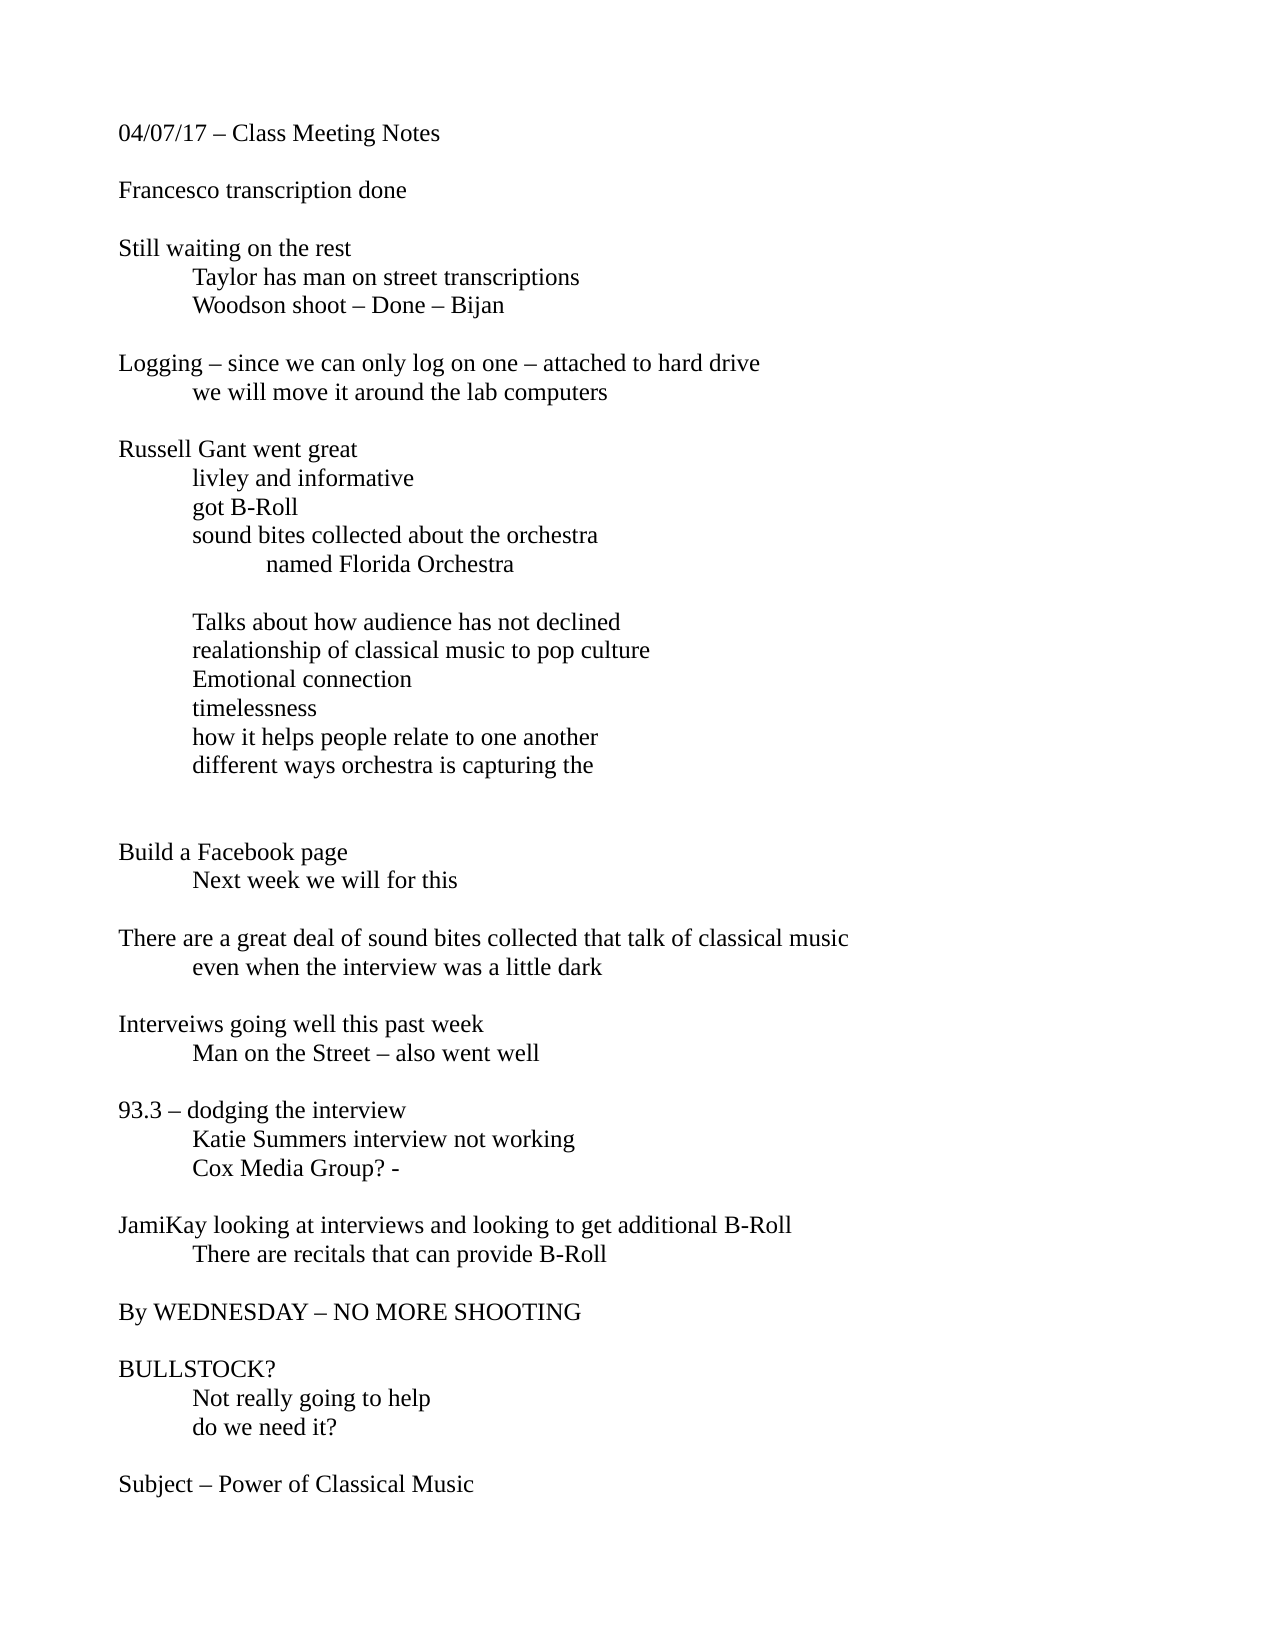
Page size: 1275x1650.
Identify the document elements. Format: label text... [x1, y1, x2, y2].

text There are recitals that can provide B-Roll [118, 1239, 1157, 1268]
text Katie Summers interview not working [118, 1124, 1157, 1153]
text timelessness [118, 693, 1157, 722]
text Russell Gant went great [118, 434, 1157, 463]
text Cox Media Group? - [118, 1153, 1157, 1182]
text Woodson shoot – Done – Bijan [118, 291, 1157, 319]
text sound bites collected about the orchestra [118, 521, 1157, 549]
text There are a great deal of sound bites collected that talk of classical music [118, 923, 1157, 952]
text realationship of classical music to pop culture [118, 636, 1157, 664]
text Logging – since we can only log on one – attached to hard drive [118, 348, 1157, 377]
text do we need it? [118, 1412, 1157, 1441]
text Man on the Street – also went well [118, 1038, 1157, 1067]
text different ways orchestra is capturing the [118, 751, 1157, 779]
text By WEDNESDAY – NO MORE SHOOTING [118, 1297, 1157, 1326]
text Interveiws going well this past week [118, 1009, 1157, 1038]
text 93.3 – dodging the interview [118, 1096, 1157, 1124]
text Talks about how audience has not declined [118, 607, 1157, 636]
text Not really going to help [118, 1383, 1157, 1412]
text Francesco transcription done [118, 176, 1157, 204]
text livley and informative [118, 463, 1157, 492]
text how it helps people relate to one another [118, 722, 1157, 751]
text Emotional connection [118, 664, 1157, 693]
text Next week we will for this [118, 866, 1157, 894]
text got B-Roll [118, 492, 1157, 521]
text we will move it around the lab computers [118, 377, 1157, 406]
text JamiKay looking at interviews and looking to get additional B-Roll [118, 1211, 1157, 1239]
text 04/07/17 – Class Meeting Notes [118, 118, 1157, 147]
text BULLSTOCK? [118, 1354, 1157, 1383]
text even when the interview was a little dark [118, 952, 1157, 981]
text named Florida Orchestra [118, 549, 1157, 578]
text Taylor has man on street transcriptions [118, 262, 1157, 291]
text Still waiting on the rest [118, 233, 1157, 262]
text Subject – Power of Classical Music [118, 1469, 1157, 1498]
text Build a Facebook page [118, 837, 1157, 866]
